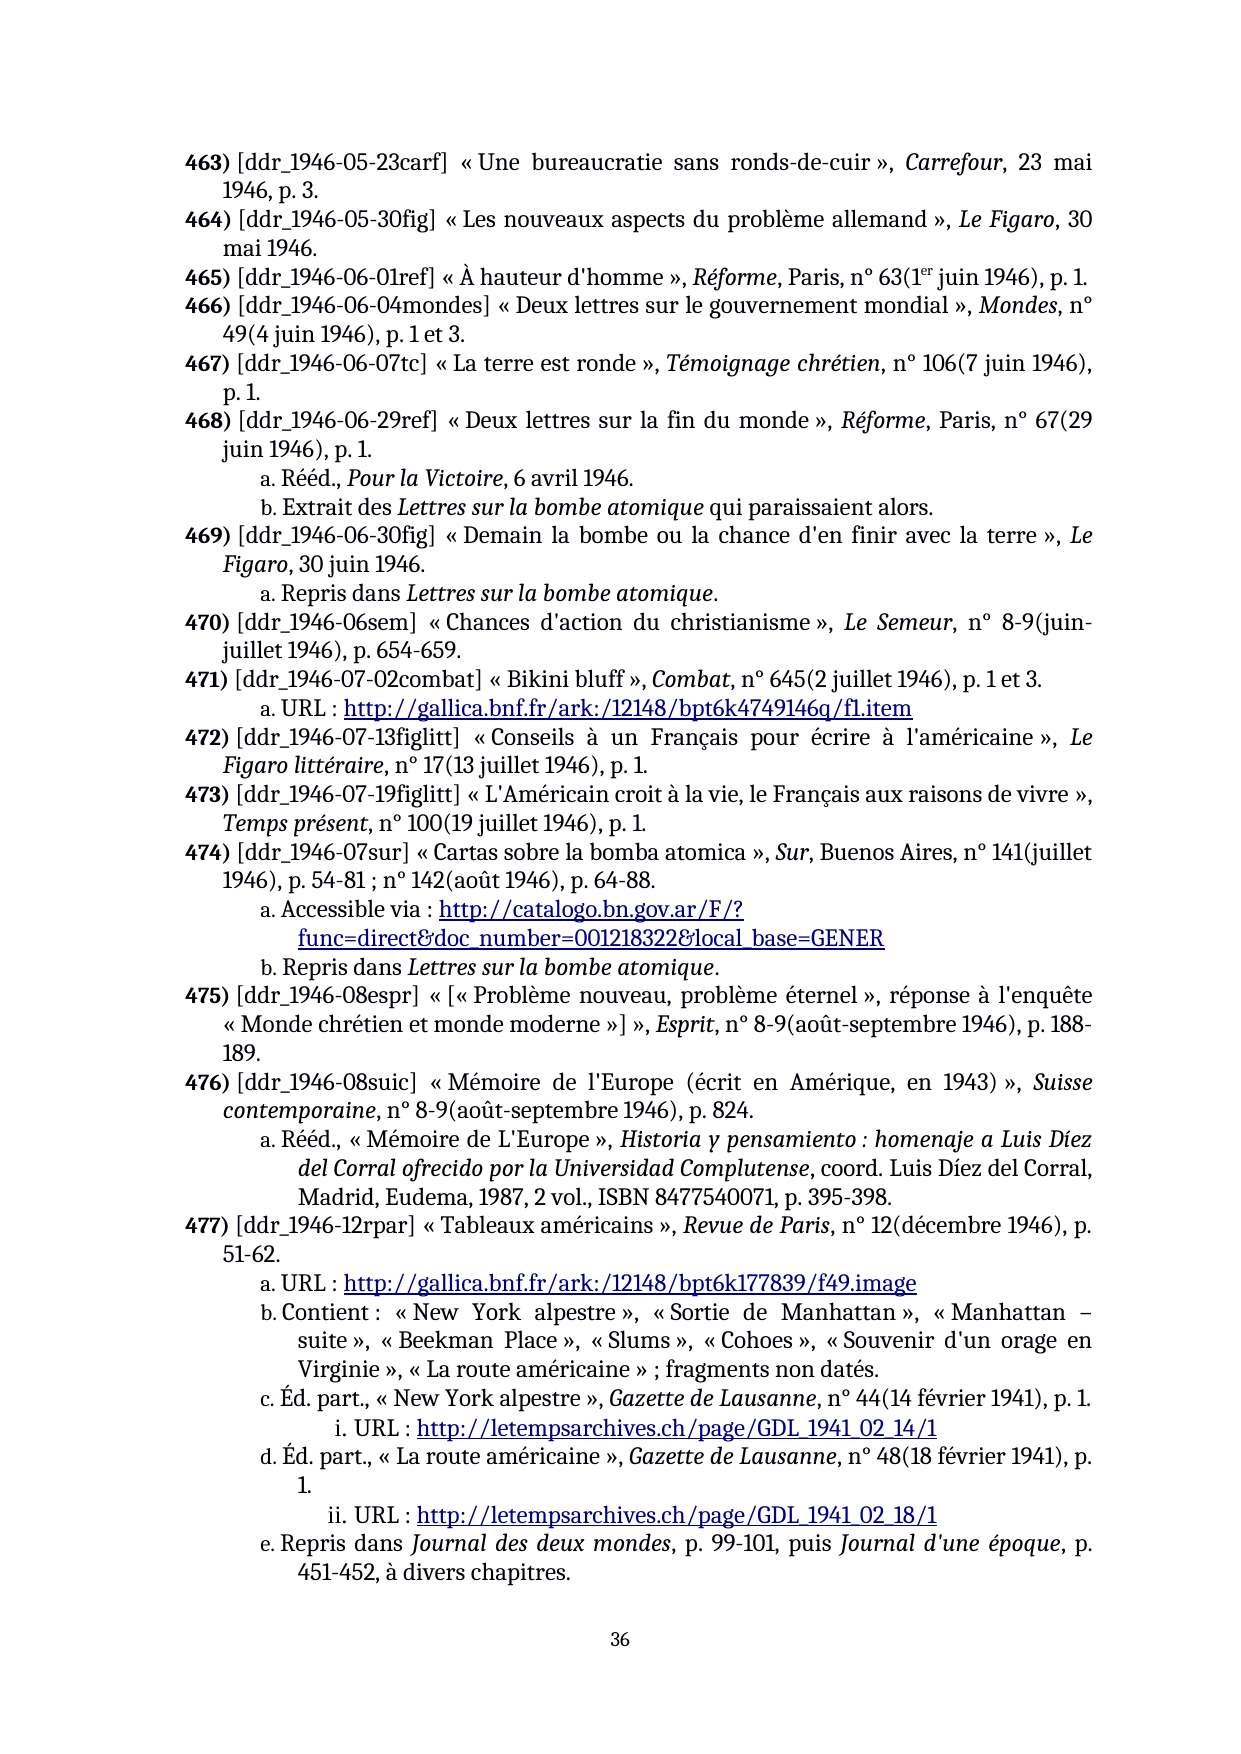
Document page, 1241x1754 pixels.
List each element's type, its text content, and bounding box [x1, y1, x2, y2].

list Accessible via : http://catalogo.bn.gov.ar/F/?func=direct&doc_number=001218322&local_base=GENER [260, 895, 1093, 953]
list [ddr_1946-06-01ref] « À hauteur d'homme », Réforme, Paris, n° 63(1er juin 1946), p. 1. [185, 263, 1093, 291]
list [ddr_1946-07-02combat] « Bikini bluff », Combat, n° 645(2 juillet 1946), p. 1 et 3. [185, 665, 1093, 694]
list [ddr_1946-07sur] « Cartas sobre la bomba atomica », Sur, Buenos Aires, n° 141(juillet 1946), p. 54-81 ; n° 142(août 1946), p. 64-88. [185, 838, 1093, 895]
list [ddr_1946-06-07tc] « La terre est ronde », Témoignage chrétien, n° 106(7 juin 1946), p. 1. [185, 349, 1093, 406]
list URL : http://letempsarchives.ch/page/GDL_1941_02_14/1 [354, 1413, 1093, 1442]
list Éd. part., « New York alpestre », Gazette de Lausanne, n° 44(14 février 1941), p. 1. [260, 1384, 1093, 1413]
list Repris dans Lettres sur la bombe atomique. [260, 579, 1093, 608]
list [ddr_1946-06-30fig] « Demain la bombe ou la chance d'en finir avec la terre », Le Figaro, 30 juin 1946. [185, 521, 1093, 579]
list Contient : « New York alpestre », « Sortie de Manhattan », « Manhattan – suite », « Beekman Place », « Slums », « Cohoes », « Souvenir d'un orage en Virginie », « La route américaine » ; fragments non datés. [260, 1298, 1093, 1384]
list Éd. part., « La route américaine », Gazette de Lausanne, n° 48(18 février 1941), p. 1. [260, 1442, 1093, 1500]
list URL : http://letempsarchives.ch/page/GDL_1941_02_18/1 [354, 1500, 1093, 1529]
list [ddr_1946-08espr] « [« Problème nouveau, problème éternel », réponse à l'enquête « Monde chrétien et monde moderne »] », Esprit, n° 8-9(août-septembre 1946), p. 188-189. [185, 981, 1093, 1068]
list Extrait des Lettres sur la bombe atomique qui paraissaient alors. [260, 493, 1093, 521]
list Rééd., « Mémoire de L'Europe », Historia y pensamiento : homenaje a Luis Díez del Corral ofrecido por la Universidad Complutense, coord. Luis Díez del Corral, Madrid, Eudema, 1987, 2 vol., ISBN 8477540071, p. 395-398. [260, 1125, 1093, 1211]
list [ddr_1946-07-19figlitt] « L'Américain croit à la vie, le Français aux raisons de vivre », Temps présent, n° 100(19 juillet 1946), p. 1. [185, 780, 1093, 838]
list [ddr_1946-07-13figlitt] « Conseils à un Français pour écrire à l'américaine », Le Figaro littéraire, n° 17(13 juillet 1946), p. 1. [185, 723, 1093, 780]
list [ddr_1946-08suic] « Mémoire de l'Europe (écrit en Amérique, en 1943) », Suisse contemporaine, n° 8-9(août-septembre 1946), p. 824. [185, 1068, 1093, 1125]
list [ddr_1946-06-29ref] « Deux lettres sur la fin du monde », Réforme, Paris, n° 67(29 juin 1946), p. 1. [185, 406, 1093, 464]
list [ddr_1946-12rpar] « Tableaux américains », Revue de Paris, n° 12(décembre 1946), p. 51-62. [185, 1211, 1093, 1269]
list Repris dans Lettres sur la bombe atomique. [260, 953, 1093, 981]
list [ddr_1946-06-04mondes] « Deux lettres sur le gouvernement mondial », Mondes, n° 49(4 juin 1946), p. 1 et 3. [185, 291, 1093, 349]
list [ddr_1946-05-23carf] « Une bureaucratie sans ronds-de-cuir », Carrefour, 23 mai 1946, p. 3. [185, 148, 1093, 205]
list Rééd., Pour la Victoire, 6 avril 1946. [260, 464, 1093, 493]
list URL : http://gallica.bnf.fr/ark:/12148/bpt6k4749146q/f1.item [260, 694, 1093, 723]
list [ddr_1946-06sem] « Chances d'action du christianisme », Le Semeur, n° 8-9(juin-juillet 1946), p. 654-659. [185, 608, 1093, 665]
list [ddr_1946-05-30fig] « Les nouveaux aspects du problème allemand », Le Figaro, 30 mai 1946. [185, 205, 1093, 263]
list URL : http://gallica.bnf.fr/ark:/12148/bpt6k177839/f49.image [260, 1269, 1093, 1298]
list Repris dans Journal des deux mondes, p. 99-101, puis Journal d'une époque, p. 451-452, à divers chapitres. [260, 1529, 1093, 1587]
